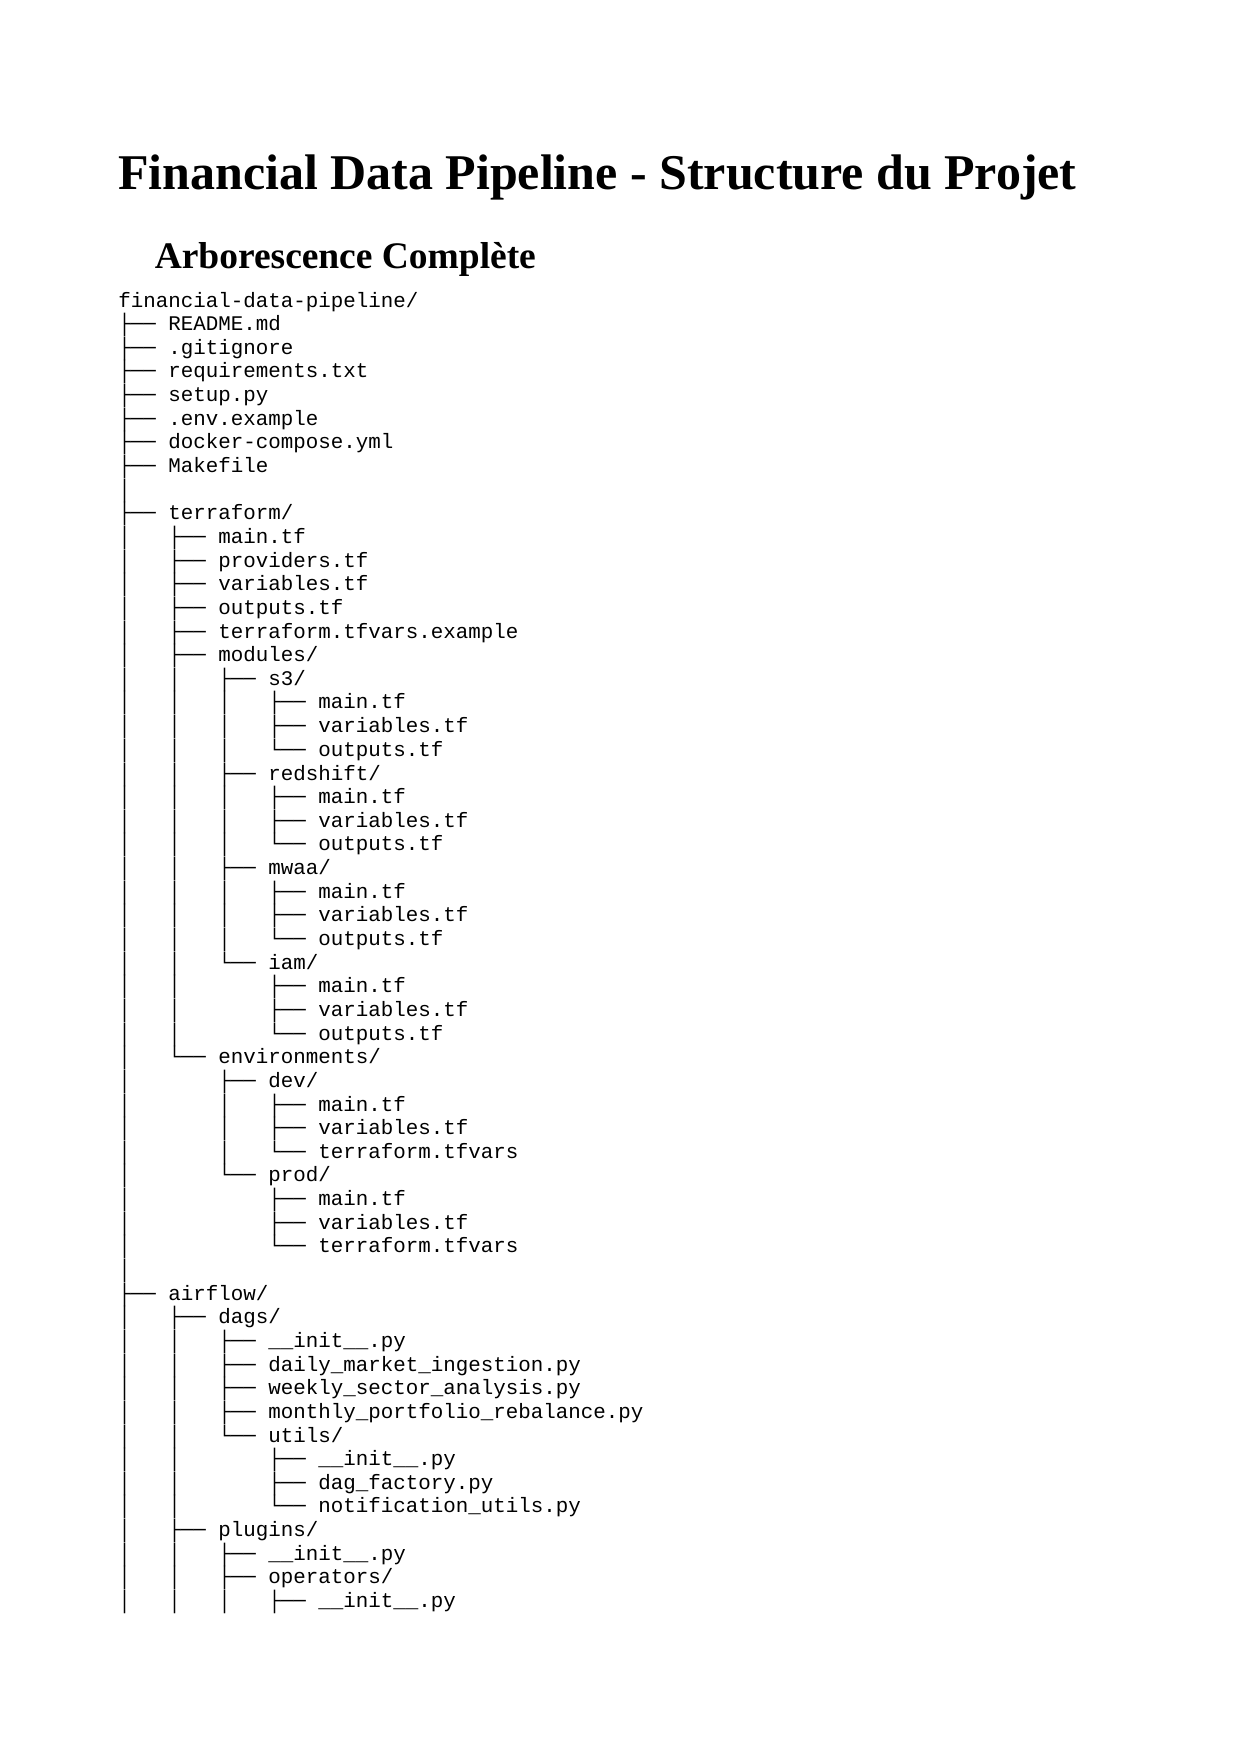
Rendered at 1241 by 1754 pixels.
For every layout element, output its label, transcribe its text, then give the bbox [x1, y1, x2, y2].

text │ │ ├── operators/ [118, 1566, 1122, 1590]
text │ ├── plugins/ [118, 1519, 1122, 1543]
text │ │ └── outputs.tf [125, 1023, 174, 1046]
text │ │ ├── __init__.py [125, 1543, 174, 1566]
text ├── .gitignore [125, 337, 1122, 361]
text │ │ │ ├── main.tf [275, 881, 1122, 904]
text │ │ │ └── outputs.tf [125, 739, 174, 762]
text │ │ │ ├── __init__.py [118, 1590, 1122, 1614]
text │ └── environments/ [118, 1046, 1122, 1070]
text │ │ ├── main.tf [118, 1093, 1122, 1117]
text │ │ └── iam/ [175, 952, 1122, 975]
text │ │ ├── s3/ [225, 668, 1122, 692]
text │ ├── dev/ [225, 1070, 1122, 1093]
text financial-data-pipeline/ [118, 289, 1122, 313]
text │ │ ├── s3/ [125, 668, 174, 692]
text │ │ │ ├── variables.tf [175, 810, 224, 833]
text ├── terraform/ [118, 502, 1122, 526]
text │ │ │ └── outputs.tf [175, 739, 224, 762]
text ├── Makefile [118, 455, 1122, 479]
text │ │ ├── variables.tf [118, 1117, 1122, 1141]
text │ ├── providers.tf [125, 550, 174, 573]
text ├── README.md [118, 313, 1122, 337]
text │ │ └── notification_utils.py [118, 1496, 1122, 1519]
text │ │ ├── main.tf [118, 975, 1122, 999]
subtitle Financial Data Pipeline - Structure du Projet [118, 143, 1122, 201]
text │ ├── variables.tf [275, 1212, 1122, 1235]
text │ │ │ ├── variables.tf [118, 715, 1122, 739]
text │ │ └── outputs.tf [175, 1023, 1122, 1046]
text │ │ ├── daily_market_ingestion.py [175, 1354, 224, 1377]
text ├── setup.py [118, 384, 1122, 408]
text │ │ ├── __init__.py [118, 1330, 1122, 1354]
text │ │ │ ├── main.tf [118, 786, 1122, 810]
text │ │ │ ├── main.tf [118, 692, 1122, 715]
text │ │ ├── mwaa/ [118, 857, 1122, 881]
text ├── docker-compose.yml [118, 431, 1122, 455]
text │ ├── dags/ [118, 1306, 1122, 1330]
text │ └── prod/ [118, 1164, 1122, 1188]
text │ ├── terraform.tfvars.example [125, 621, 174, 644]
text │ │ ├── monthly_portfolio_rebalance.py [175, 1401, 224, 1424]
text ├── requirements.txt [118, 361, 1122, 384]
text │ │ │ ├── variables.tf [225, 810, 274, 833]
text │ ├── modules/ [118, 644, 1122, 668]
text │ │ ├── daily_market_ingestion.py [125, 1354, 174, 1377]
text ├── .env.example [125, 408, 1122, 431]
text │ ├── dev/ [125, 1070, 224, 1093]
subtitle 📁 Arborescence Complète [118, 234, 1122, 277]
text │ │ │ ├── main.tf [175, 881, 224, 904]
text │ │ │ ├── main.tf [225, 881, 274, 904]
text │ │ │ ├── variables.tf [275, 810, 1122, 833]
text │ │ │ └── outputs.tf [118, 833, 1122, 857]
text │ [125, 479, 1122, 502]
text │ │ │ ├── main.tf [125, 881, 174, 904]
text │ │ ├── __init__.py [225, 1543, 1122, 1566]
text │ ├── main.tf [118, 526, 1122, 550]
text │ ├── variables.tf [118, 573, 1122, 597]
text │ [118, 479, 124, 502]
text │ │ ├── __init__.py [175, 1543, 224, 1566]
text │ │ ├── dag_factory.py [175, 1472, 274, 1496]
text │ │ │ ├── variables.tf [125, 810, 174, 833]
text │ ├── main.tf [118, 1188, 1122, 1212]
text ├── airflow/ [125, 1283, 1122, 1306]
text │ │ ├── weekly_sector_analysis.py [118, 1377, 1122, 1401]
text │ ├── terraform.tfvars.example [175, 621, 1122, 644]
text │ │ │ ├── variables.tf [118, 904, 1122, 928]
text │ │ ├── monthly_portfolio_rebalance.py [225, 1401, 1122, 1424]
text │ │ ├── __init__.py [118, 1448, 1122, 1472]
text │ │ ├── redshift/ [118, 762, 1122, 786]
text │ ├── variables.tf [125, 1212, 274, 1235]
text │ │ │ └── outputs.tf [118, 928, 1122, 952]
text │ │ ├── dag_factory.py [275, 1472, 1122, 1496]
text │ └── terraform.tfvars [118, 1235, 1122, 1259]
text │ │ └── utils/ [118, 1424, 1122, 1448]
text │ ├── providers.tf [175, 550, 1122, 573]
text │ [118, 1259, 1122, 1283]
text │ │ │ └── outputs.tf [225, 739, 1122, 762]
text │ │ ├── dag_factory.py [125, 1472, 174, 1496]
text │ │ └── terraform.tfvars [225, 1141, 1122, 1164]
text │ │ ├── variables.tf [118, 999, 1122, 1023]
text │ ├── outputs.tf [118, 597, 1122, 621]
text │ │ ├── daily_market_ingestion.py [225, 1354, 1122, 1377]
text │ │ └── terraform.tfvars [125, 1141, 224, 1164]
text │ │ ├── monthly_portfolio_rebalance.py [125, 1401, 174, 1424]
text │ │ ├── s3/ [175, 668, 224, 692]
text │ │ └── iam/ [125, 952, 174, 975]
